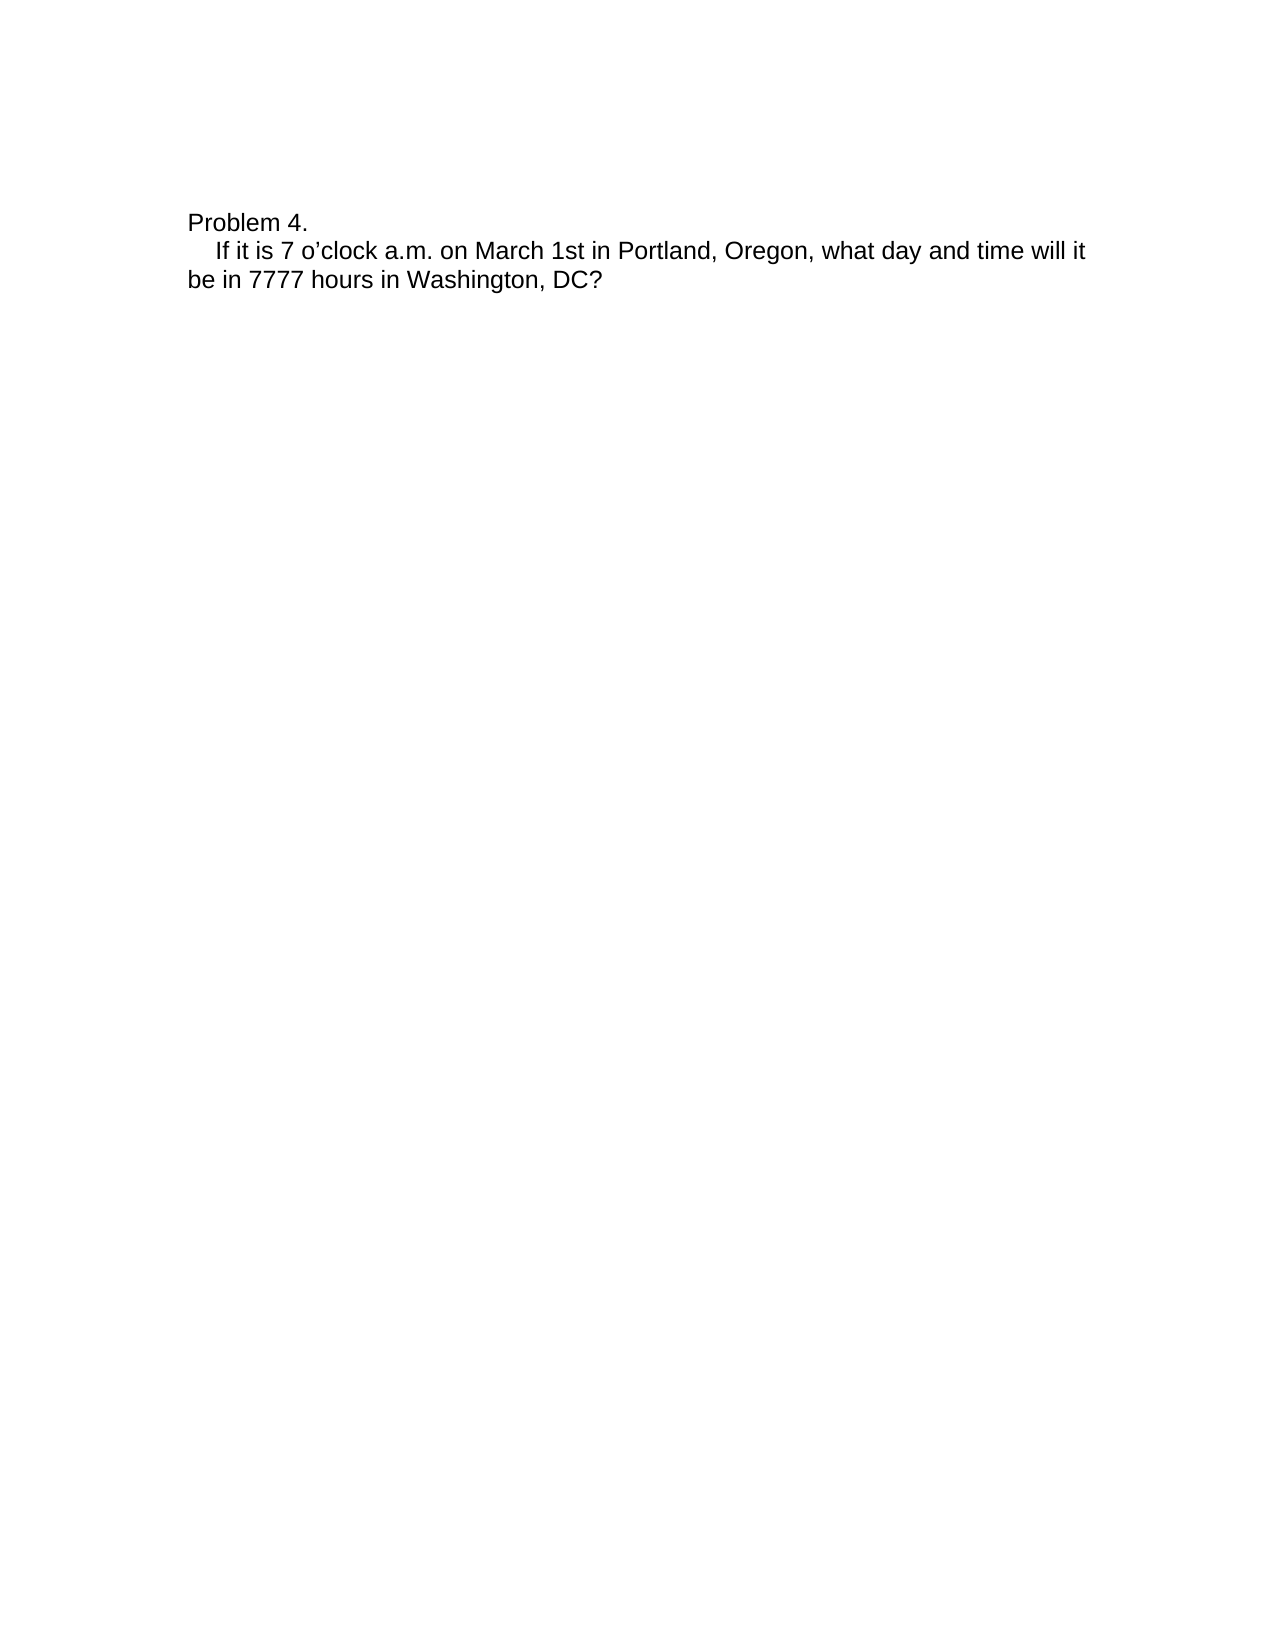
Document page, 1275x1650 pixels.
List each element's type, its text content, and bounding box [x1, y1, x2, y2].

text If it is 7 o’clock a.m. on March 1st in Portland, Oregon, what day and time will it be in 7777 hours in Washington, DC? [187, 236, 1087, 294]
text Problem 4. [187, 207, 1087, 236]
